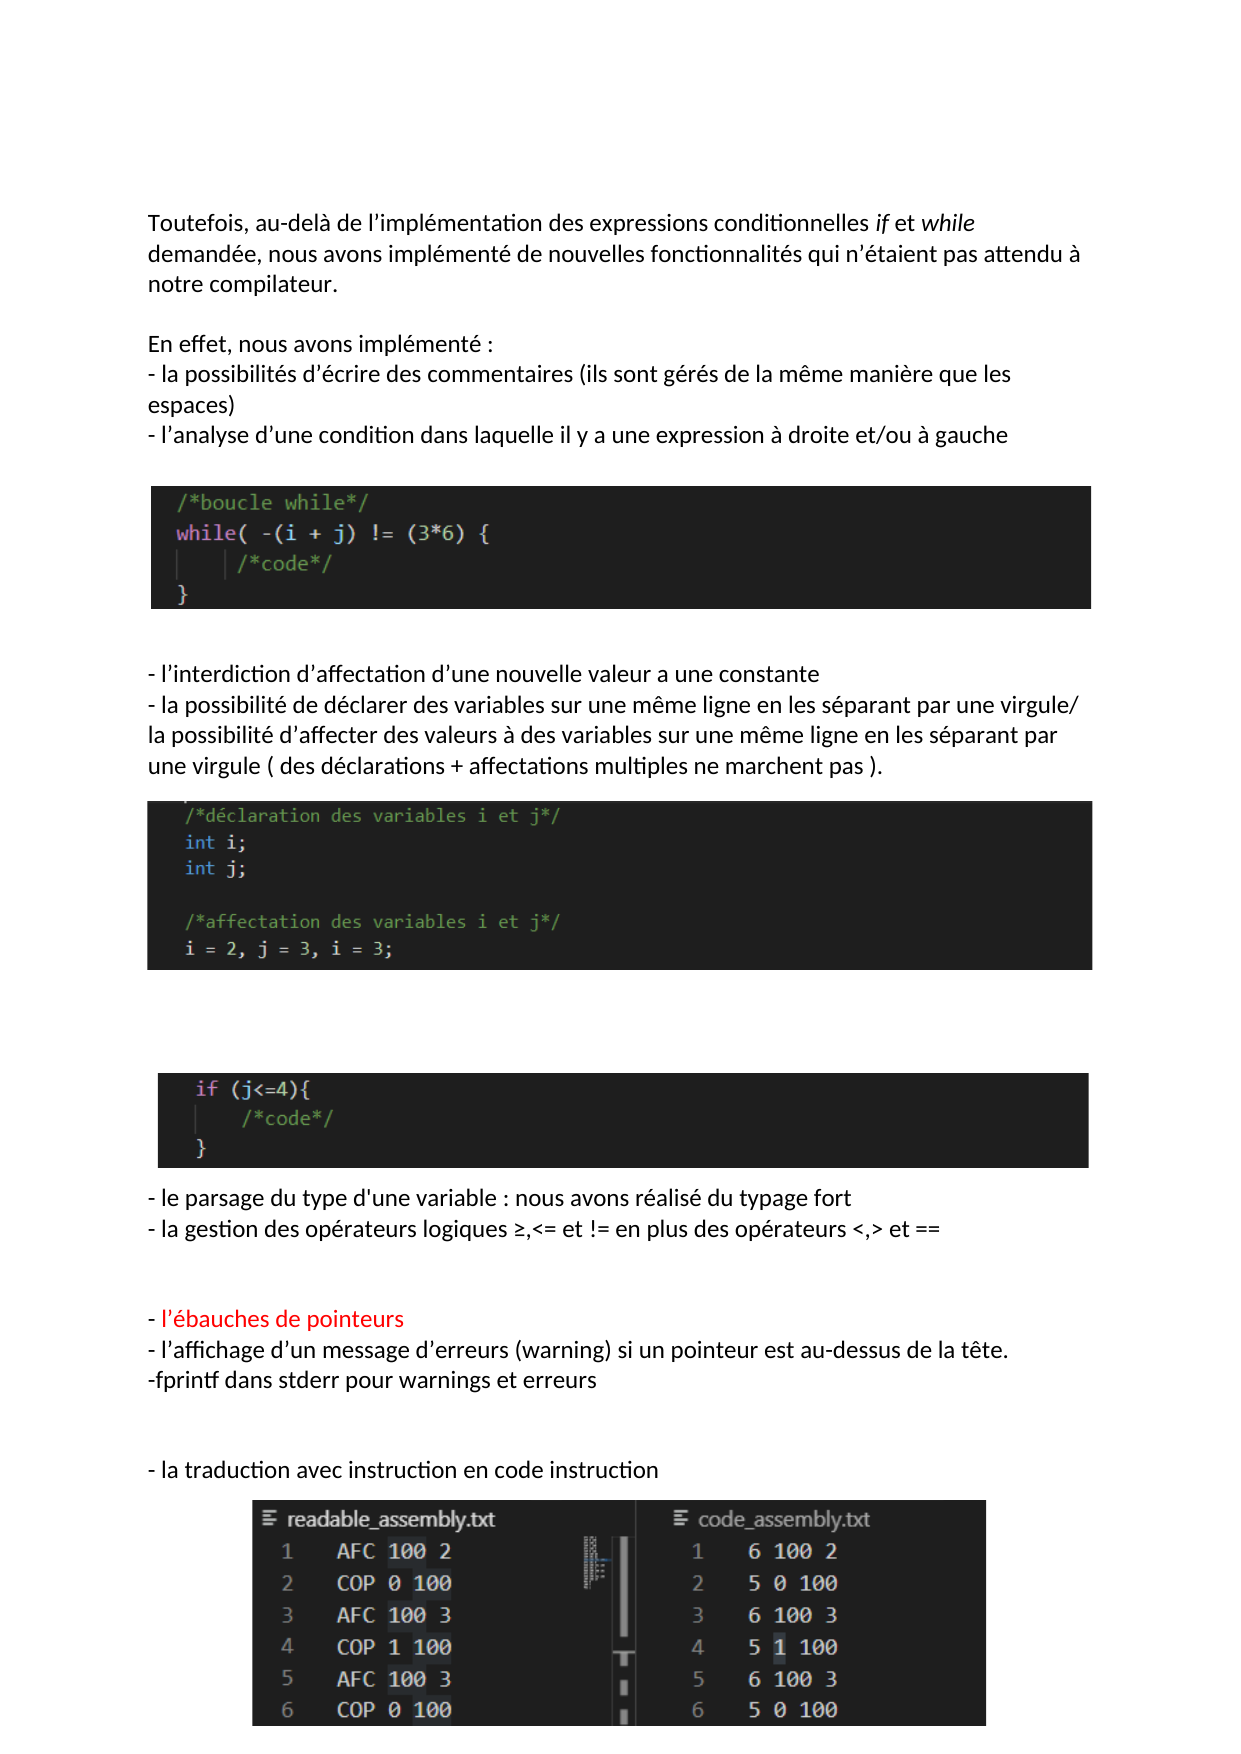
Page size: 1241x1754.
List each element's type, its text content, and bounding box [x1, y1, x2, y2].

picture [181, 1047, 1093, 1144]
text Toutefois, au-delà de l’implémentation des expressions conditionnelles if et while demandée, nous avons implémenté de nouvelles fonctionnalités qui n’étaient pas attendu à notre compilateur. [148, 207, 1093, 299]
picture [174, 486, 1096, 613]
text - l’ébauches de pointeurs - l’affichage d’un message d’erreurs (warning) si un pointeur est au-dessus de la tête. -fprintf dans stderr pour warnings et erreurs [148, 1246, 1093, 1368]
text - l’interdiction d’affectation d’une nouvelle valeur a une constante - la possibilité de déclarer des variables sur une même ligne en les séparant par une virgule/ la possibilité d’affecter des valeurs à des variables sur une même ligne en les séparant par une virgule ( des déclarations + affectations multiples ne marchent pas ). [148, 479, 1093, 754]
picture [147, 775, 1093, 944]
text - la traduction avec instruction en code instruction [148, 1398, 1093, 1459]
text En effet, nous avons implémenté : - la possibilités d’écrire des commentaires (ils sont gérés de la même manière que les espaces) - l’analyse d’une condition dans laquelle il y a une expression à droite et/ou à gauche [148, 328, 1093, 450]
text - le parsage du type d'une variable : nous avons réalisé du typage fort - la gestion des opérateurs logiques ≥,<= et != en plus des opérateurs <,> et == [148, 783, 1093, 1217]
picture [270, 1473, 989, 1703]
